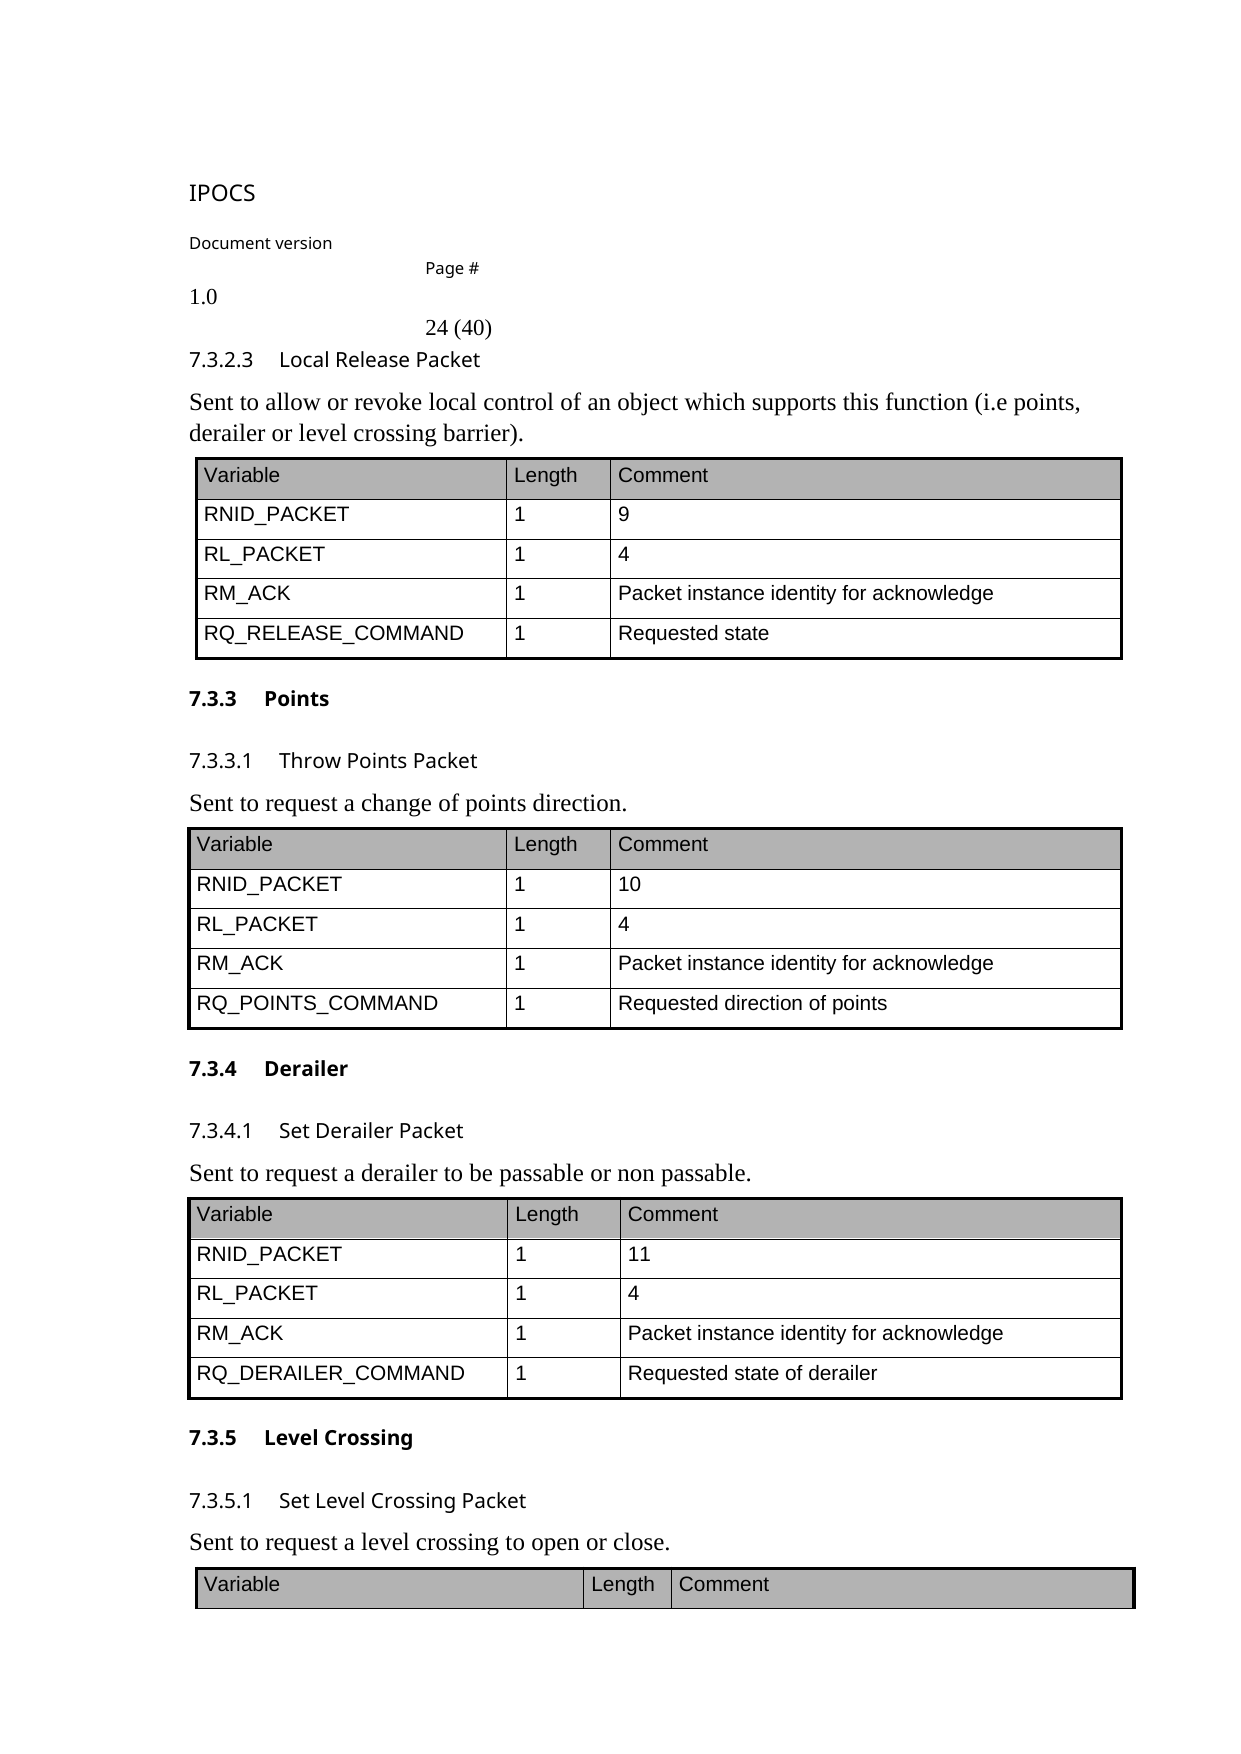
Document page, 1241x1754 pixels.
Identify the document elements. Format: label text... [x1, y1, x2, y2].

text Sent to request a change of points direction. [189, 785, 1122, 817]
table_cell 1 [507, 579, 610, 618]
subtitle Set Derailer Packet [189, 1113, 1122, 1145]
table_cell 1 [507, 909, 610, 948]
table_header Comment [611, 830, 1120, 869]
table_cell 11 [621, 1240, 1120, 1278]
subtitle Level Crossing [189, 1421, 1122, 1452]
text Sent to request a level crossing to open or close. [189, 1525, 1122, 1556]
subtitle Local Release Packet [189, 343, 1122, 374]
table_header Length [508, 1200, 620, 1238]
table_header Variable [191, 830, 506, 869]
table_cell 4 [621, 1279, 1120, 1318]
table_header Length [507, 830, 610, 869]
table_cell 4 [611, 909, 1120, 948]
text Sent to request a derailer to be passable or non passable. [189, 1155, 1122, 1186]
table_cell RM_ACK [198, 579, 506, 618]
table_cell 1 [507, 619, 610, 657]
table_cell RL_PACKET [198, 540, 506, 578]
table_cell RNID_PACKET [198, 500, 506, 538]
table_cell Packet instance identity for acknowledge [621, 1319, 1120, 1357]
table_cell 4 [611, 540, 1120, 578]
table_cell 9 [611, 500, 1120, 538]
table_cell Requested state of derailer [621, 1358, 1120, 1397]
table_header Comment [611, 460, 1120, 499]
table_cell RL_PACKET [191, 909, 506, 948]
table_cell 10 [611, 870, 1120, 908]
table_header Comment [672, 1570, 1132, 1608]
subtitle Points [189, 681, 1122, 712]
table_header Variable [191, 1200, 507, 1238]
subtitle Set Level Crossing Packet [189, 1483, 1122, 1514]
table_cell Requested state [611, 619, 1120, 657]
table_cell RM_ACK [191, 1319, 507, 1357]
table_cell 1 [508, 1358, 620, 1397]
table_cell 1 [508, 1240, 620, 1278]
table_cell RNID_PACKET [191, 870, 506, 908]
table_cell Packet instance identity for acknowledge [611, 949, 1120, 987]
table_header Length [584, 1570, 671, 1608]
table_cell RQ_RELEASE_COMMAND [198, 619, 506, 657]
table_cell RM_ACK [191, 949, 506, 987]
table_header Comment [621, 1200, 1120, 1238]
table_header Length [507, 460, 610, 499]
table_cell RNID_PACKET [191, 1240, 507, 1278]
table_cell 1 [508, 1319, 620, 1357]
table_cell 1 [507, 989, 610, 1027]
subtitle Derailer [189, 1051, 1122, 1082]
table_cell 1 [508, 1279, 620, 1318]
table_header Variable [198, 1570, 583, 1608]
table_cell RQ_DERAILER_COMMAND [191, 1358, 507, 1397]
table_cell 1 [507, 949, 610, 987]
table_cell RL_PACKET [191, 1279, 507, 1318]
table_cell RQ_POINTS_COMMAND [191, 989, 506, 1027]
table_header Variable [198, 460, 506, 499]
text Sent to allow or revoke local control of an object which supports this function (i.e points, derailer or level crossing barrier). [189, 384, 1122, 447]
table_cell 1 [507, 540, 610, 578]
subtitle Throw Points Packet [189, 744, 1122, 775]
table_cell 1 [507, 500, 610, 538]
table_cell Packet instance identity for acknowledge [611, 579, 1120, 618]
table_cell 1 [507, 870, 610, 908]
table_cell Requested direction of points [611, 989, 1120, 1027]
